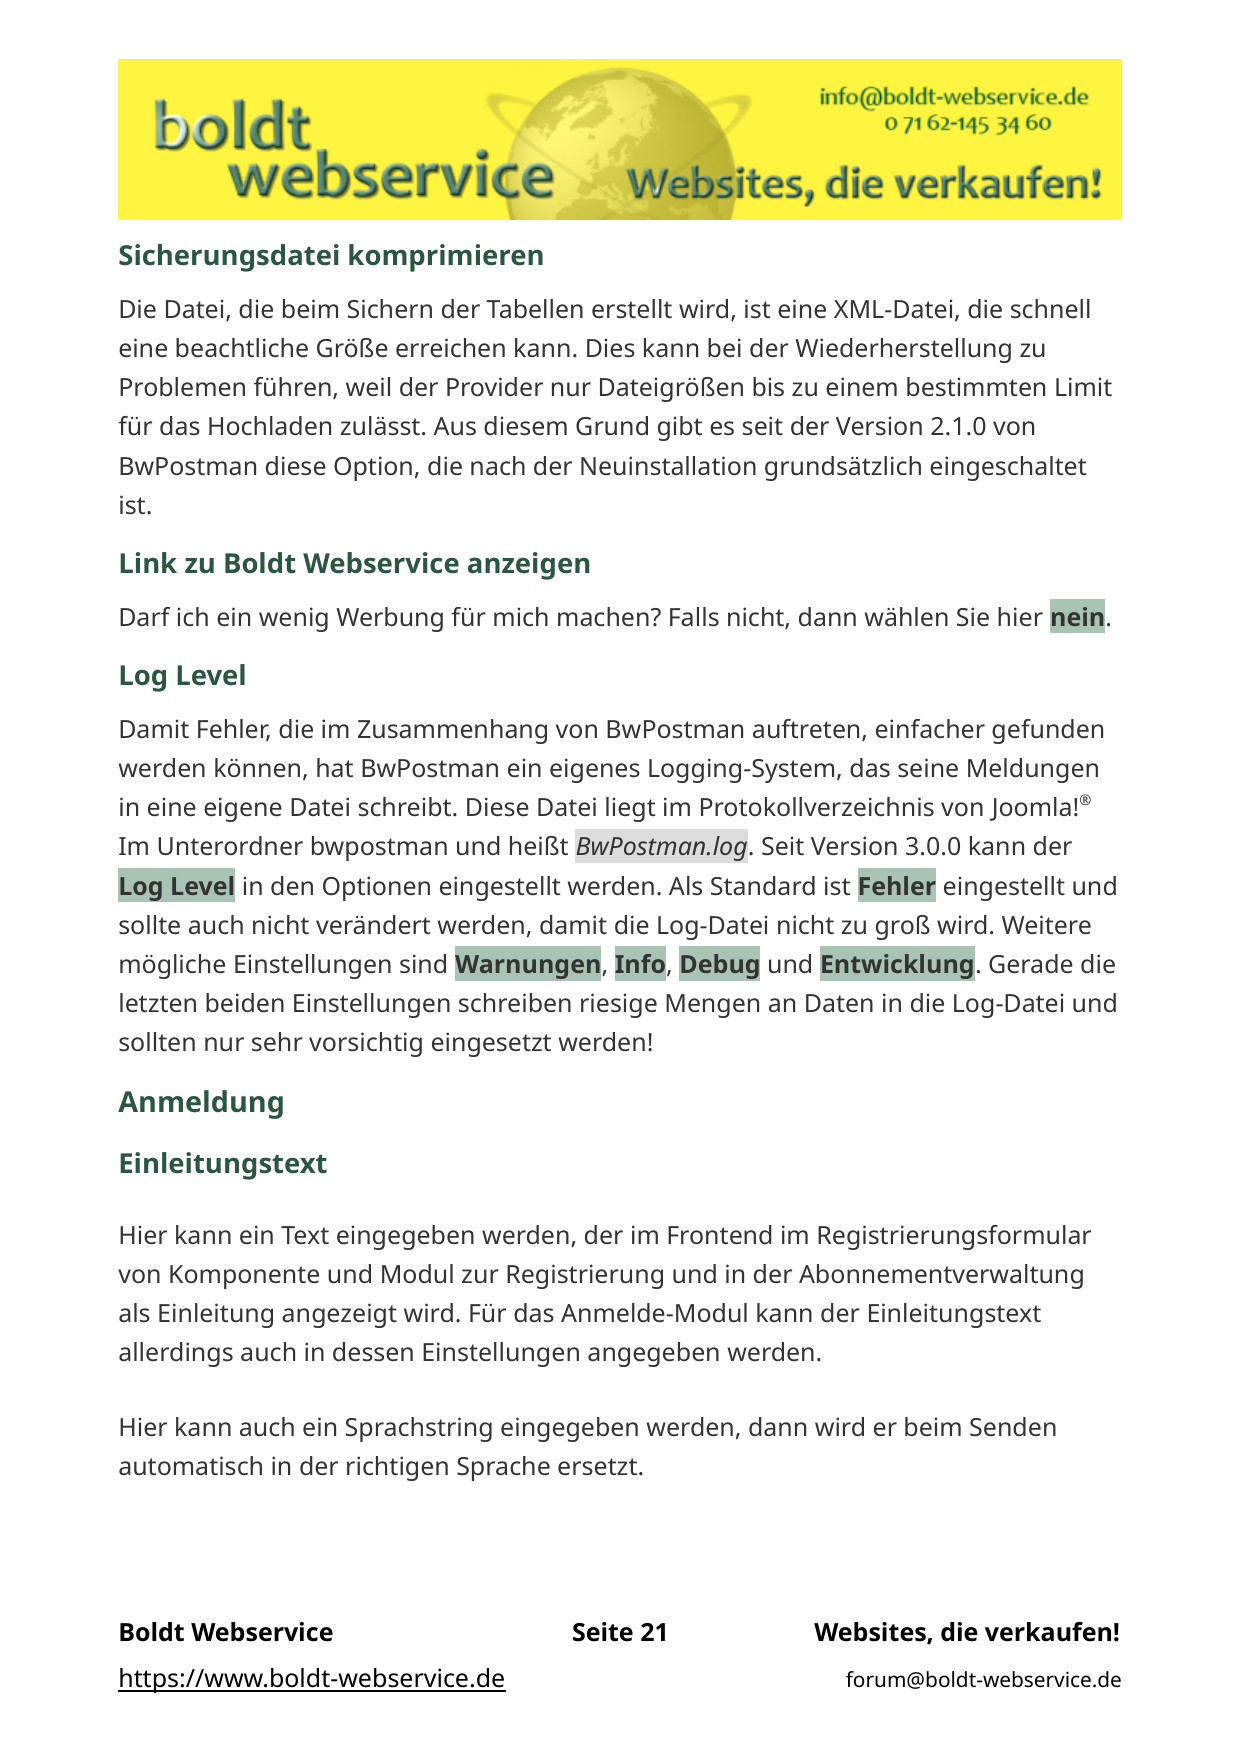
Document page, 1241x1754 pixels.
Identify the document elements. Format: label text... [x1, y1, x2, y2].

subtitle Einleitungstext [118, 1144, 1122, 1182]
text Darf ich ein wenig Werbung für mich machen? Falls nicht, dann wählen Sie hier nein. [118, 599, 1050, 633]
picture [118, 59, 1123, 220]
subtitle Sicherungsdatei komprimieren [118, 236, 1122, 274]
subtitle Anmeldung [118, 1082, 1122, 1121]
subtitle Link zu Boldt Webservice anzeigen [118, 544, 1122, 582]
subtitle Log Level [118, 656, 1122, 694]
text Hier kann ein Text eingegeben werden, der im Frontend im Registrierungsformular von Komponente und Modul zur Registrierung und in der Abonnementverwaltung als Einleitung angezeigt wird. Für das Anmelde-Modul kann der Einleitungstext allerdings auch in dessen Einstellungen angegeben werden. [118, 1217, 1122, 1369]
text Damit Fehler, die im Zusammenhang von BwPostman auftreten, einfacher gefunden werden können, hat BwPostman ein eigenes Logging-System, das seine Meldungen in eine eigene Datei schreibt. Diese Datei liegt im Protokollverzeichnis von Joomla!® Im Unterordner bwpostman und heißt BwPostman.log. Seit Version 3.0.0 kann der Log Level in den Optionen eingestellt werden. Als Standard ist Fehler eingestellt und sollte auch nicht verändert werden, damit die Log-Datei nicht zu groß wird. Weitere mögliche Einstellungen sind Warnungen, Info, Debug und Entwicklung. Gerade die letzten beiden Einstellungen schreiben riesige Mengen an Daten in die Log-Datei und sollten nur sehr vorsichtig eingesetzt werden! [118, 711, 1122, 1059]
text Die Datei, die beim Sichern der Tabellen erstellt wird, ist eine XML-Datei, die schnell eine beachtliche Größe erreichen kann. Dies kann bei der Wiederherstellung zu Problemen führen, weil der Provider nur Dateigrößen bis zu einem bestimmten Limit für das Hochladen zulässt. Aus diesem Grund gibt es seit der Version 2.1.0 von BwPostman diese Option, die nach der Neuinstallation grundsätzlich eingeschaltet ist. [118, 291, 1122, 521]
text Hier kann auch ein Sprachstring eingegeben werden, dann wird er beim Senden automatisch in der richtigen Sprache ersetzt. [118, 1409, 1122, 1483]
